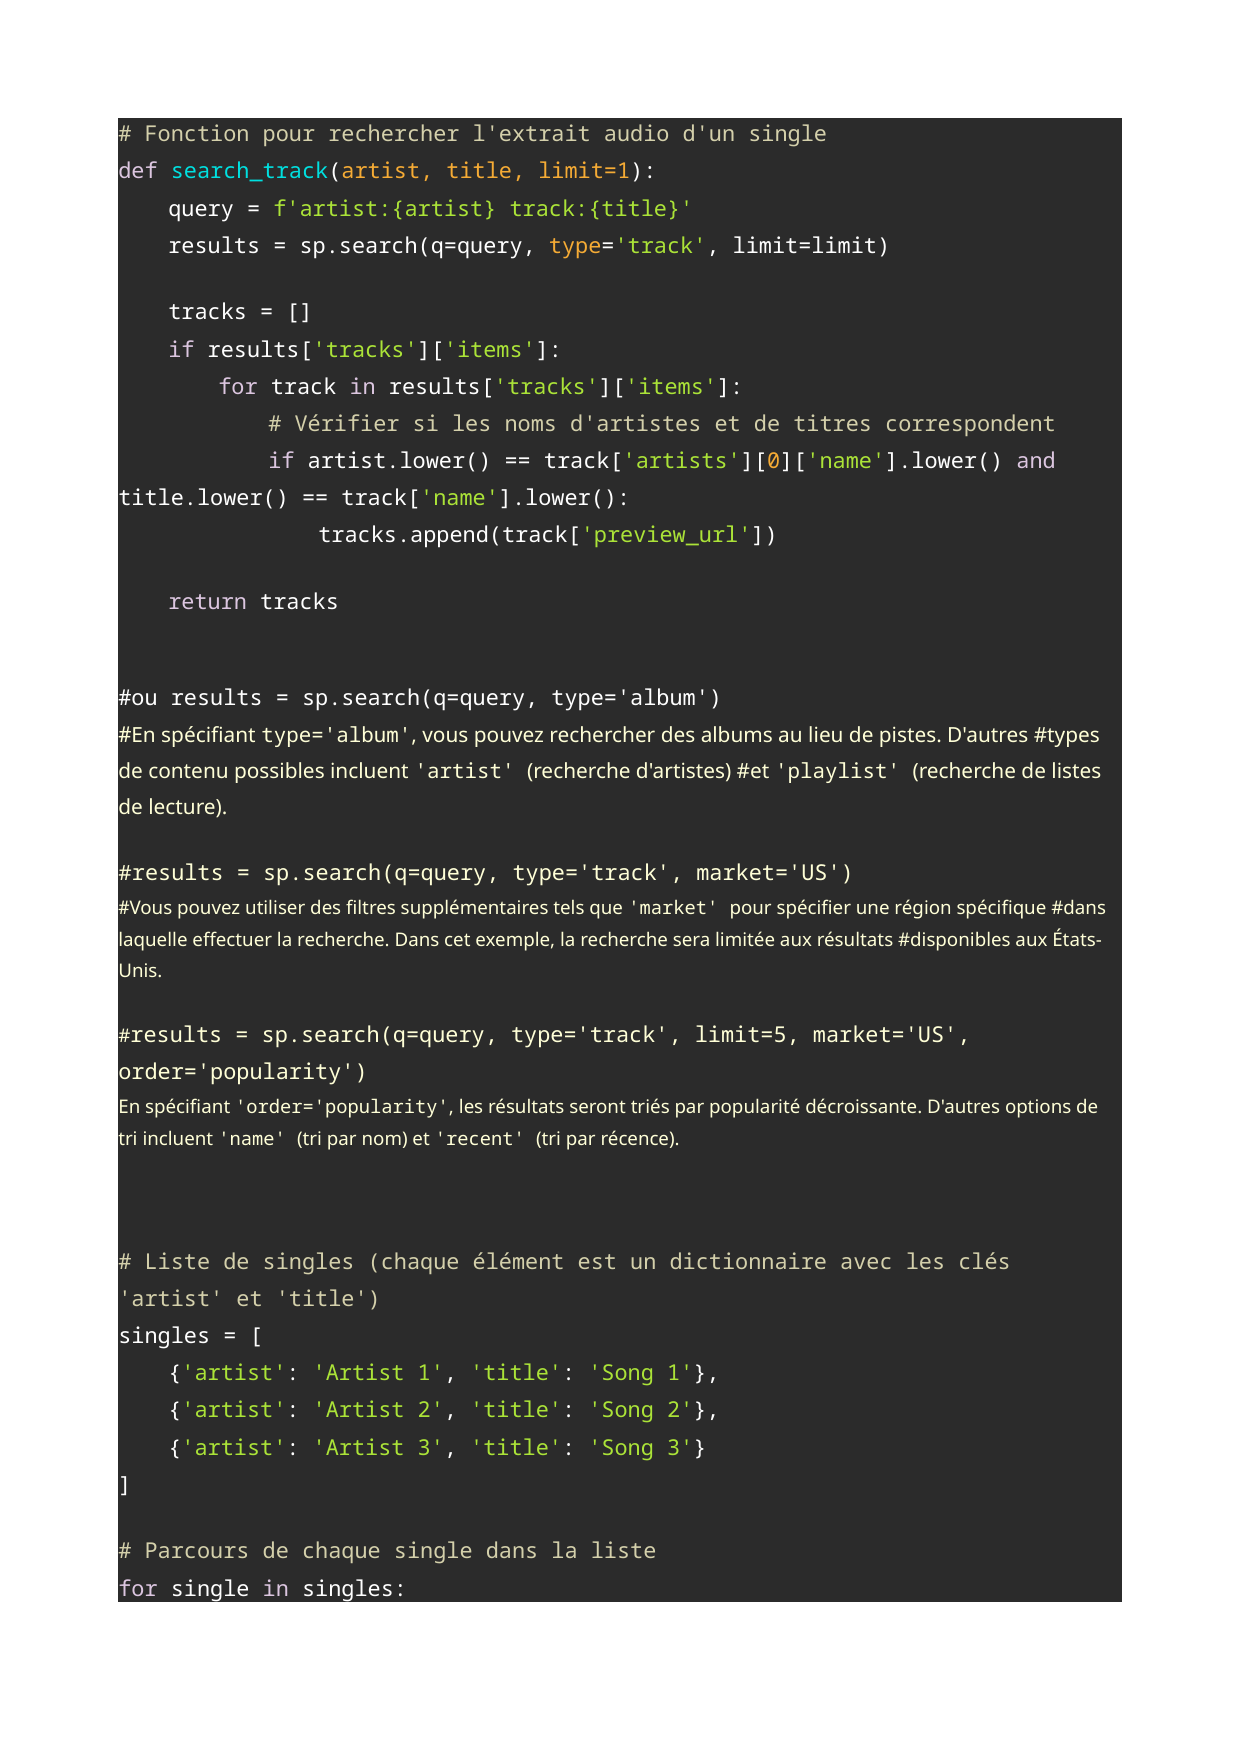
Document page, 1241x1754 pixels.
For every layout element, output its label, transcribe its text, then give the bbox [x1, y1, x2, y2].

text return tracks [118, 586, 1122, 616]
text singles = [ [118, 1320, 1122, 1350]
text #En spécifiant type='album', vous pouvez rechercher des albums au lieu de pistes. D'autres #types de contenu possibles incluent 'artist' (recherche d'artistes) #et 'playlist' (recherche de listes de lecture). [118, 719, 1122, 820]
text for track in results['tracks']['items']: [118, 371, 1122, 401]
text # Parcours de chaque single dans la liste [118, 1536, 1122, 1565]
text #Vous pouvez utiliser des filtres supplémentaires tels que 'market' pour spécifier une région spécifique #dans laquelle effectuer la recherche. Dans cet exemple, la recherche sera limitée aux résultats #disponibles aux États-Unis. [118, 894, 1122, 983]
text {'artist': 'Artist 1', 'title': 'Song 1'}, [118, 1357, 1122, 1387]
text tracks = [] [118, 296, 1122, 326]
text #results = sp.search(q=query, type='track', limit=5, market='US', order='popularity') [118, 1019, 1122, 1086]
text query = f'artist:{artist} track:{title}' [118, 192, 1122, 222]
text # Fonction pour rechercher l'extrait audio d'un single [118, 118, 1122, 148]
text #ou results = sp.search(q=query, type='album') [118, 682, 1122, 712]
text En spécifiant 'order='popularity', les résultats seront triés par popularité décroissante. D'autres options de tri incluent 'name' (tri par nom) et 'recent' (tri par récence). [118, 1093, 1122, 1151]
text results = sp.search(q=query, type='track', limit=limit) [118, 230, 1122, 259]
text def search_track(artist, title, limit=1): [118, 155, 1122, 185]
text for single in singles: [118, 1573, 1122, 1602]
text # Liste de singles (chaque élément est un dictionnaire avec les clés 'artist' et 'title') [118, 1246, 1122, 1313]
text tracks.append(track['preview_url']) [118, 519, 1122, 549]
text if artist.lower() == track['artists'][0]['name'].lower() and title.lower() == track['name'].lower(): [118, 445, 1122, 512]
text {'artist': 'Artist 2', 'title': 'Song 2'}, [118, 1394, 1122, 1424]
text if results['tracks']['items']: [118, 333, 1122, 363]
text ] [118, 1469, 1122, 1499]
text #results = sp.search(q=query, type='track', market='US') [118, 857, 1122, 887]
text # Vérifier si les noms d'artistes et de titres correspondent [118, 408, 1122, 438]
text {'artist': 'Artist 3', 'title': 'Song 3'} [118, 1432, 1122, 1461]
